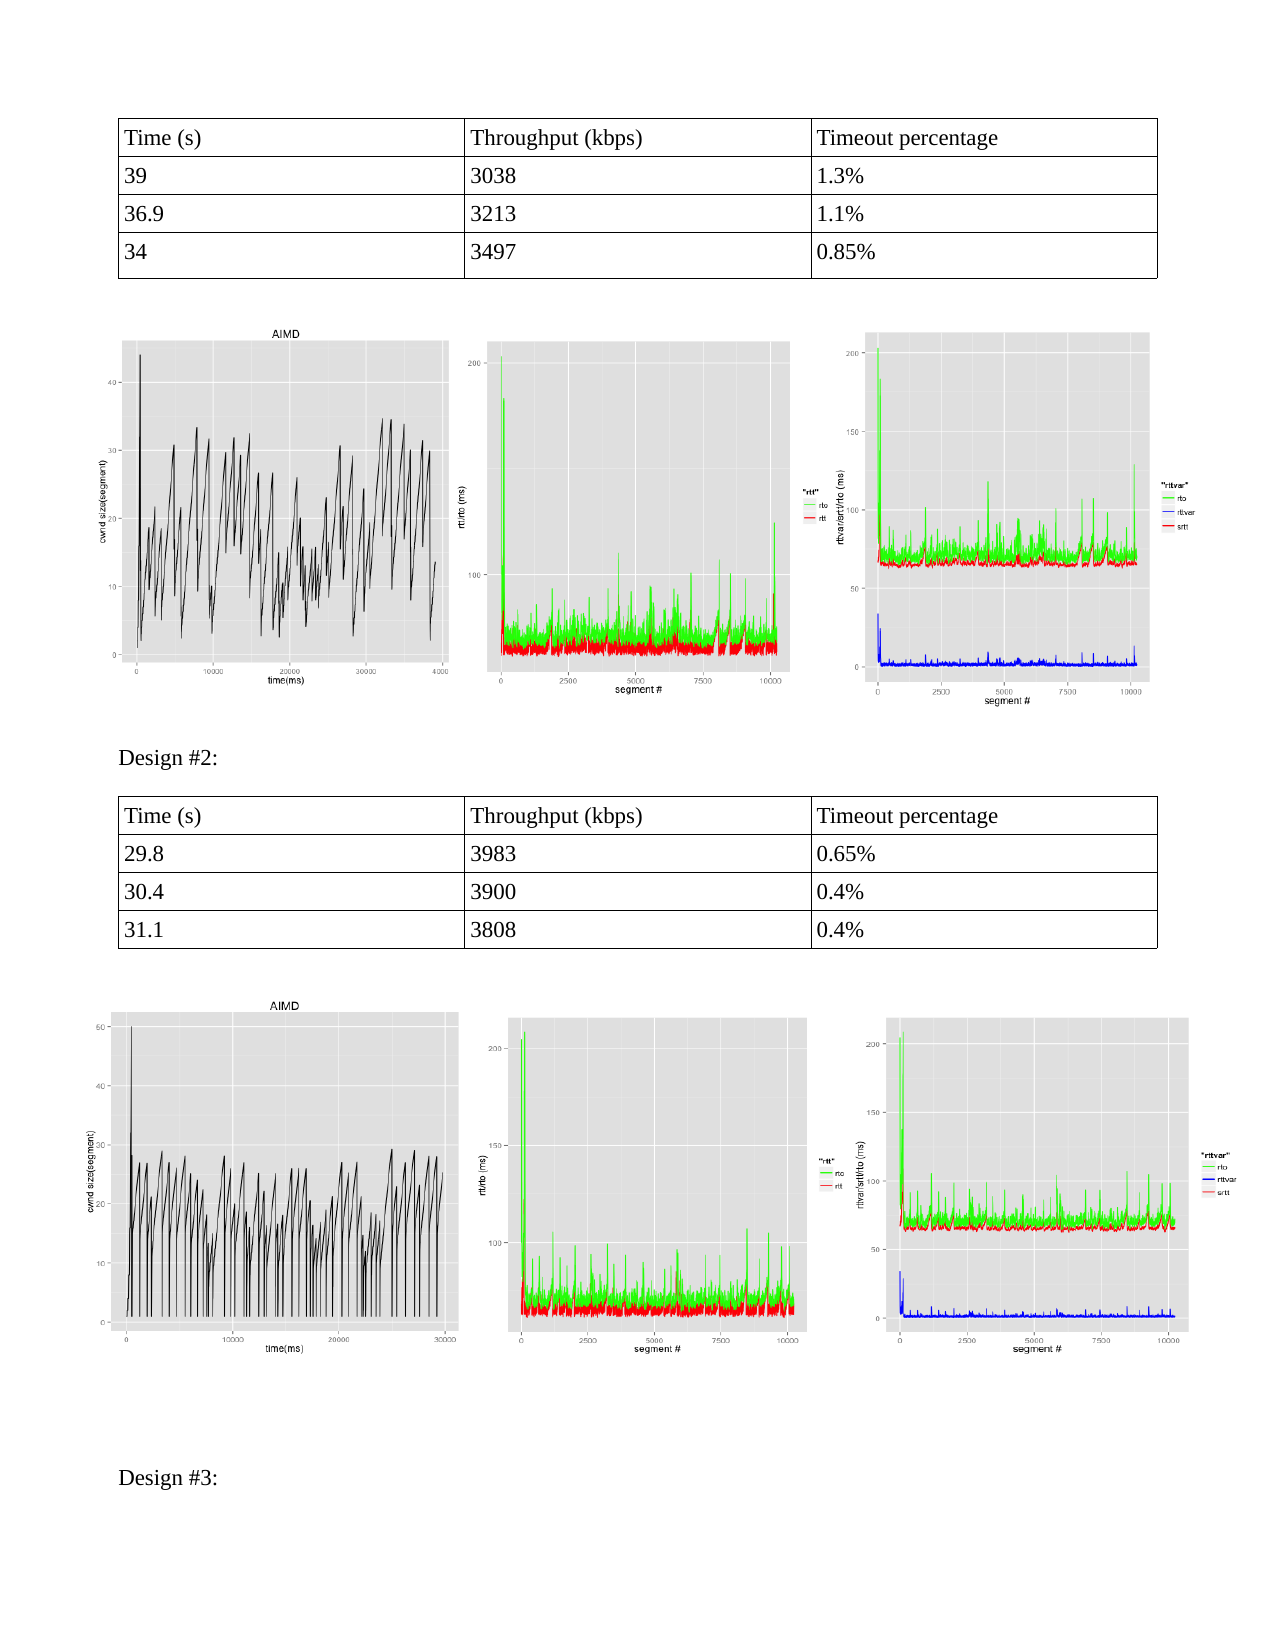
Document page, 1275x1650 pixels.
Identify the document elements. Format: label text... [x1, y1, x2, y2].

table_cell 1.3% [812, 157, 1157, 194]
table_header Timeout percentage [812, 119, 1157, 156]
table_cell 0.65% [812, 835, 1157, 872]
table_header Throughput (kbps) [465, 797, 811, 834]
table_cell 1.1% [812, 195, 1157, 232]
picture [90, 315, 1218, 712]
table_cell 36.9 [119, 195, 464, 232]
table_cell 30.4 [119, 873, 464, 910]
table_cell 34 [119, 233, 464, 277]
table_cell 39 [119, 157, 464, 194]
table_cell 0.85% [812, 233, 1157, 277]
table_cell 29.8 [119, 835, 464, 872]
table_cell 3213 [465, 195, 811, 232]
table_header Time (s) [119, 797, 464, 834]
picture [77, 987, 1261, 1359]
table_header Throughput (kbps) [465, 119, 811, 156]
table_cell 3983 [465, 835, 811, 872]
table_cell 3900 [465, 873, 811, 910]
table_cell 3038 [465, 157, 811, 194]
table_cell 3808 [465, 911, 811, 948]
text Design #3: [118, 1464, 1157, 1490]
table_cell 3497 [465, 233, 811, 277]
table_cell 0.4% [812, 873, 1157, 910]
table_cell 31.1 [119, 911, 464, 948]
text Design #2: [118, 743, 1157, 770]
table_header Timeout percentage [812, 797, 1157, 834]
table_header Time (s) [119, 119, 464, 156]
table_cell 0.4% [812, 911, 1157, 948]
